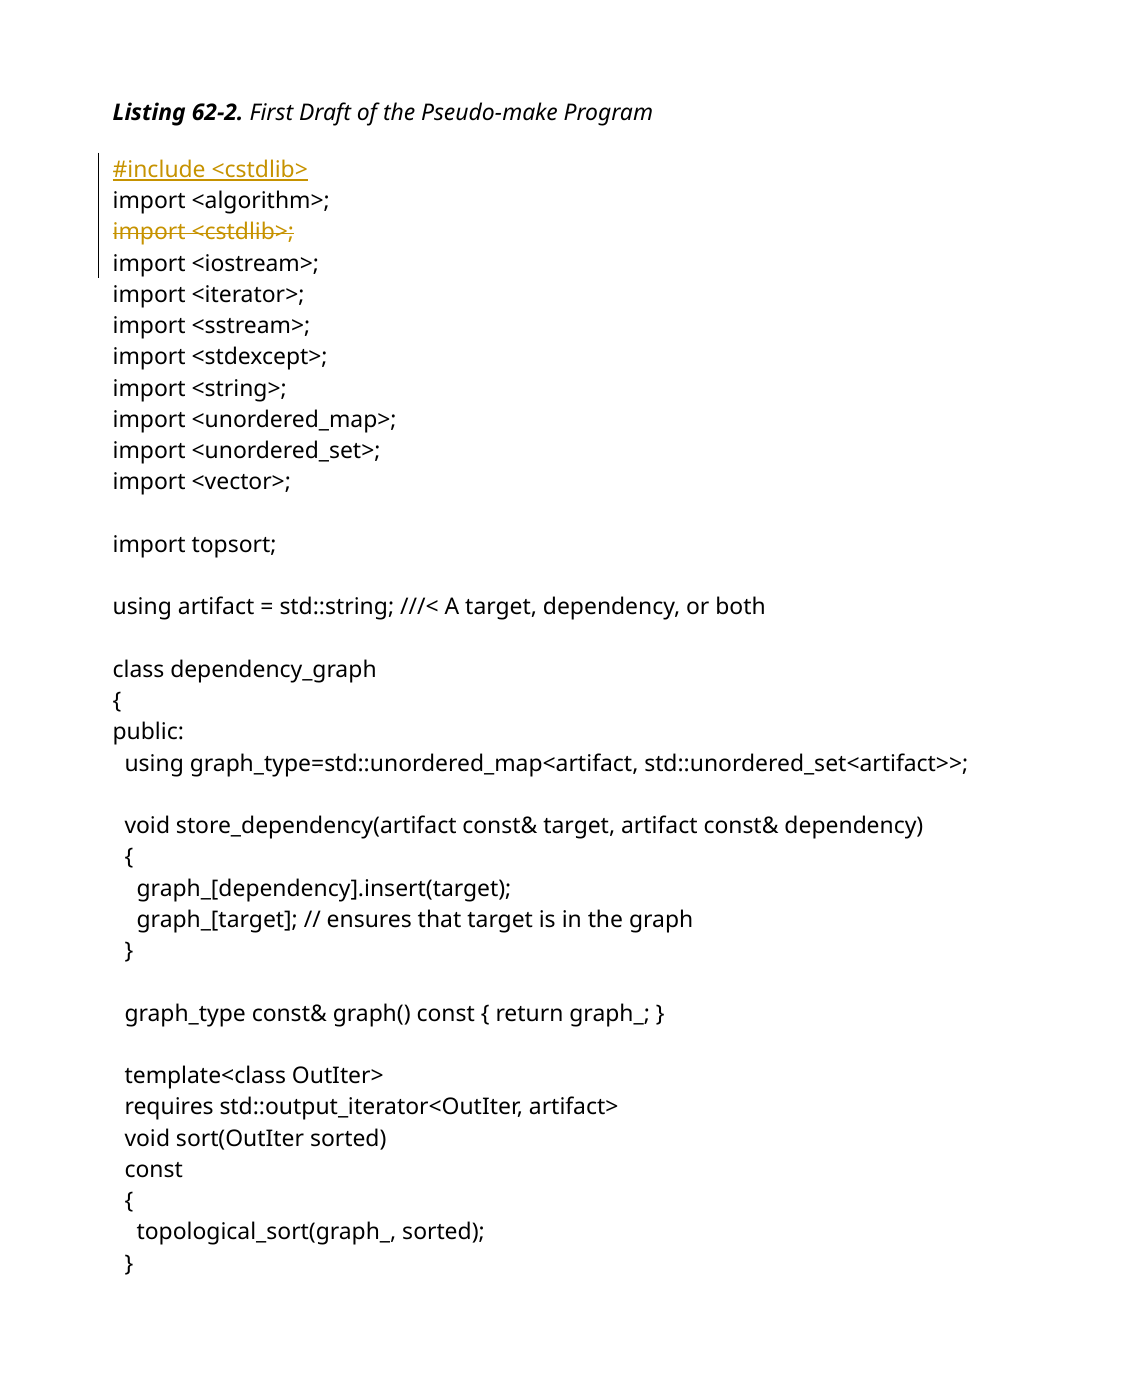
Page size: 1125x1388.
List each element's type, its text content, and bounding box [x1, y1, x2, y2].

text void store_dependency(artifact const& target, artifact const& dependency) [112, 809, 1012, 840]
text const [112, 1153, 1012, 1184]
text } [112, 934, 1012, 965]
text topological_sort(graph_, sorted); [112, 1215, 1012, 1246]
text requires std::output_iterator<OutIter, artifact> [112, 1090, 1012, 1121]
text import <iostream>; [112, 215, 1012, 278]
text import <unordered_map>; [112, 403, 1012, 434]
text graph_[target]; // ensures that target is in the graph [112, 903, 1012, 934]
text import <string>; [112, 371, 1012, 403]
text } [112, 1246, 1012, 1278]
text void sort(OutIter sorted) [112, 1121, 1012, 1153]
text graph_type const& graph() const { return graph_; } [112, 996, 1012, 1028]
text import topsort; [112, 528, 1012, 559]
text graph_[dependency].insert(target); [112, 871, 1012, 903]
text import <iterator>; [112, 278, 1012, 309]
text public: [112, 715, 1012, 746]
text { [112, 684, 1012, 715]
text class dependency_graph [112, 653, 1012, 684]
text import <vector>; [112, 465, 1012, 496]
text { [112, 840, 1012, 871]
text using graph_type=std::unordered_map<artifact, std::unordered_set<artifact>>; [112, 746, 1012, 778]
text { [112, 1184, 1012, 1215]
text template<class OutIter> [112, 1059, 1012, 1090]
text using artifact = std::string; ///< A target, dependency, or both [112, 590, 1012, 621]
text Listing 62-2. First Draft of the Pseudo-make Program [112, 96, 1012, 127]
text import <stdexcept>; [112, 340, 1012, 371]
text import <algorithm>; [112, 184, 1012, 215]
text import <sstream>; [112, 309, 1012, 340]
text #include <cstdlib> [112, 153, 1012, 184]
text import <unordered_set>; [112, 434, 1012, 465]
